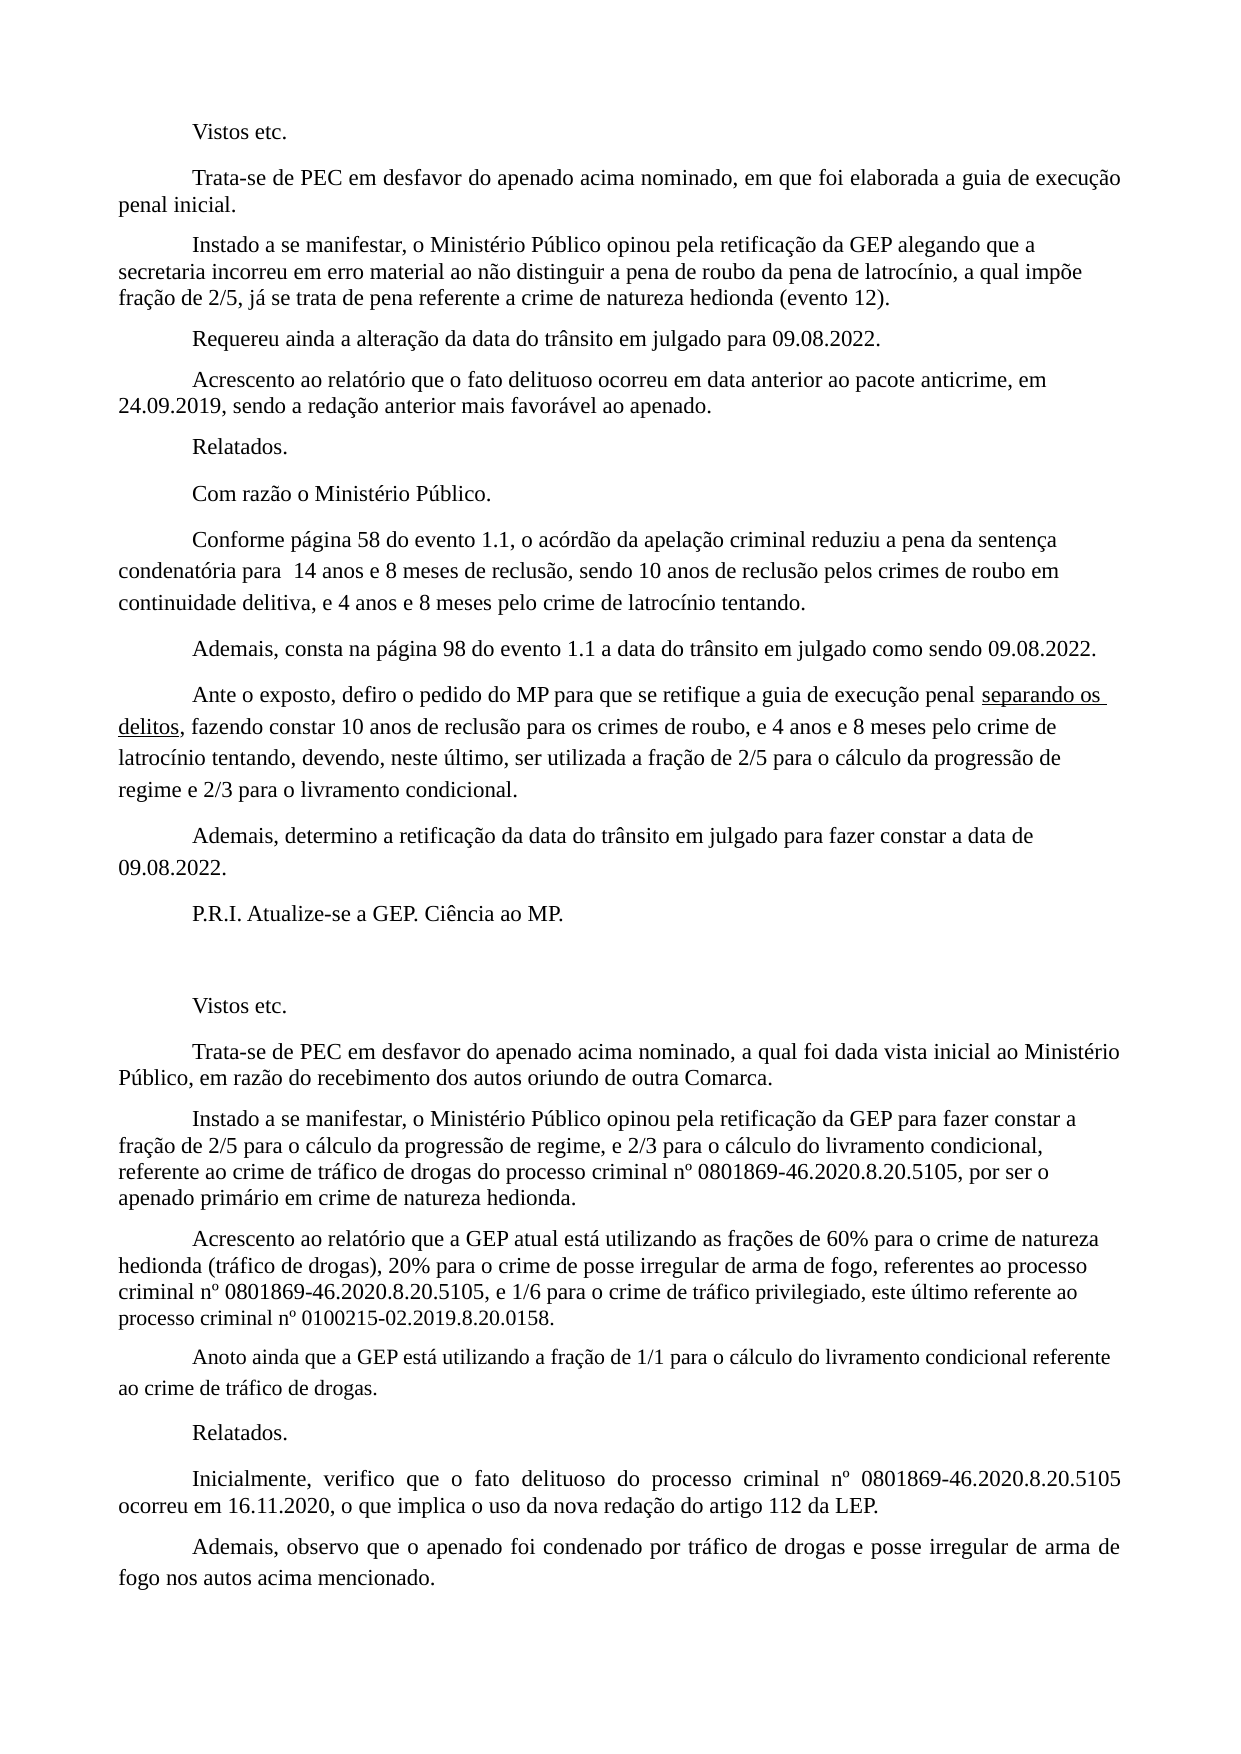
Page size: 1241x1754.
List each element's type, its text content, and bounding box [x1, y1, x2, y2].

text Ademais, observo que o apenado foi condenado por tráfico de drogas e posse irregular de arma de fogo nos autos acima mencionado. [118, 1533, 1122, 1591]
text Ante o exposto, defiro o pedido do MP para que se retifique a guia de execução penal separando os delitos, fazendo constar 10 anos de reclusão para os crimes de roubo, e 4 anos e 8 meses pelo crime de latrocínio tentando, devendo, neste último, ser utilizada a fração de 2/5 para o cálculo da progressão de regime e 2/3 para o livramento condicional. [118, 681, 1122, 802]
text P.R.I. Atualize-se a GEP. Ciência ao MP. [118, 900, 1122, 926]
text Requereu ainda a alteração da data do trânsito em julgado para 09.08.2022. [118, 325, 1122, 352]
text Vistos etc. [118, 118, 1122, 144]
text Ademais, consta na página 98 do evento 1.1 a data do trânsito em julgado como sendo 09.08.2022. [118, 635, 1122, 661]
text Inicialmente, verifico que o fato delituoso do processo criminal nº 0801869-46.2020.8.20.5105 ocorreu em 16.11.2020, o que implica o uso da nova redação do artigo 112 da LEP. [118, 1465, 1122, 1518]
text Com razão o Ministério Público. [118, 479, 1122, 506]
text Vistos etc. [118, 992, 1122, 1018]
text Acrescento ao relatório que o fato delituoso ocorreu em data anterior ao pacote anticrime, em 24.09.2019, sendo a redação anterior mais favorável ao apenado. [118, 366, 1122, 419]
text Conforme página 58 do evento 1.1, o acórdão da apelação criminal reduziu a pena da sentença condenatória para 14 anos e 8 meses de reclusão, sendo 10 anos de reclusão pelos crimes de roubo em continuidade delitiva, e 4 anos e 8 meses pelo crime de latrocínio tentando. [118, 526, 1122, 615]
text Anoto ainda que a GEP está utilizando a fração de 1/1 para o cálculo do livramento condicional referente ao crime de tráfico de drogas. [118, 1344, 1122, 1400]
text Ademais, determino a retificação da data do trânsito em julgado para fazer constar a data de 09.08.2022. [118, 822, 1122, 880]
text Instado a se manifestar, o Ministério Público opinou pela retificação da GEP para fazer constar a fração de 2/5 para o cálculo da progressão de regime, e 2/3 para o cálculo do livramento condicional, referente ao crime de tráfico de drogas do processo criminal nº 0801869-46.2020.8.20.5105, por ser o apenado primário em crime de natureza hedionda. [118, 1105, 1122, 1211]
text Acrescento ao relatório que a GEP atual está utilizando as frações de 60% para o crime de natureza hedionda (tráfico de drogas), 20% para o crime de posse irregular de arma de fogo, referentes ao processo criminal nº 0801869-46.2020.8.20.5105, e 1/6 para o crime de tráfico privilegiado, este último referente ao processo criminal nº 0100215-02.2019.8.20.0158. [118, 1225, 1122, 1330]
text Trata-se de PEC em desfavor do apenado acima nominado, em que foi elaborada a guia de execução penal inicial. [118, 164, 1122, 217]
text Trata-se de PEC em desfavor do apenado acima nominado, a qual foi dada vista inicial ao Ministério Público, em razão do recebimento dos autos oriundo de outra Comarca. [118, 1038, 1122, 1091]
text Relatados. [118, 433, 1122, 460]
text Relatados. [118, 1419, 1122, 1446]
text Instado a se manifestar, o Ministério Público opinou pela retificação da GEP alegando que a secretaria incorreu em erro material ao não distinguir a pena de roubo da pena de latrocínio, a qual impõe fração de 2/5, já se trata de pena referente a crime de natureza hedionda (evento 12). [118, 232, 1122, 311]
